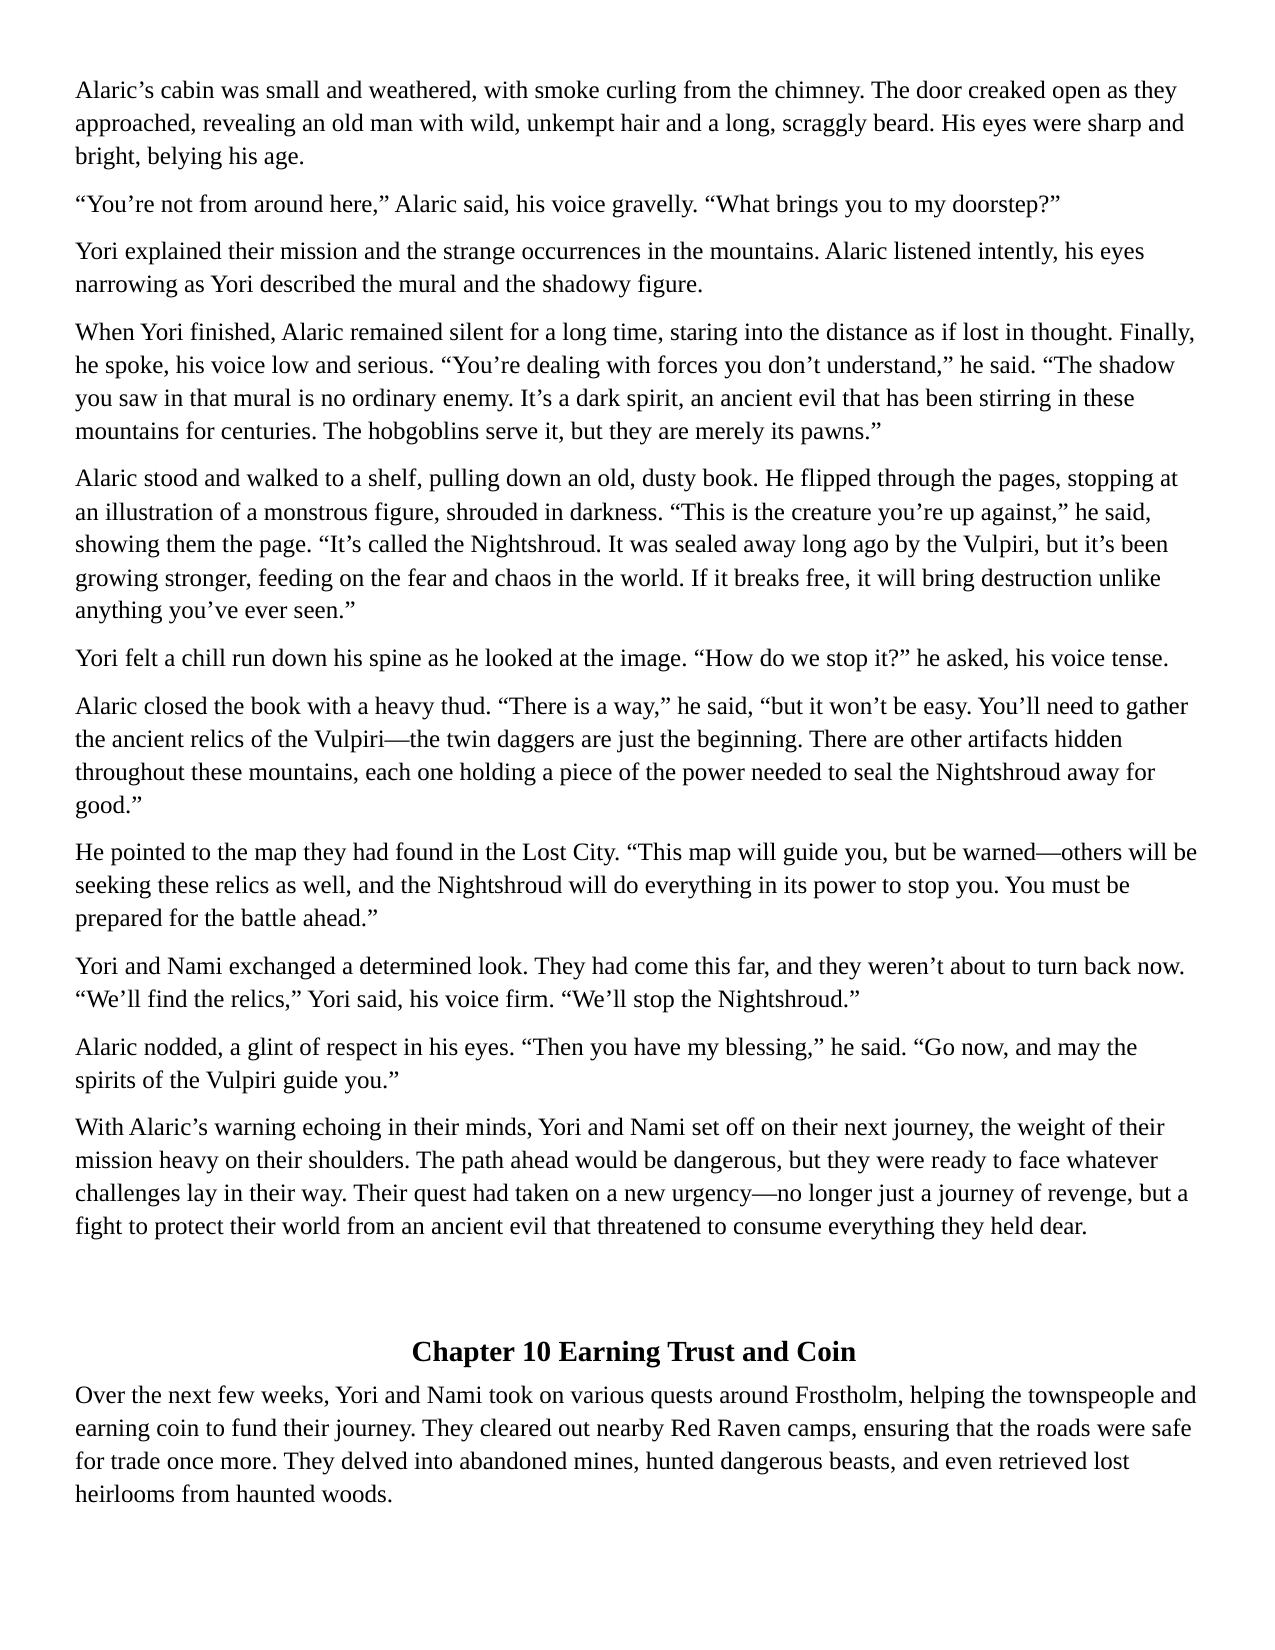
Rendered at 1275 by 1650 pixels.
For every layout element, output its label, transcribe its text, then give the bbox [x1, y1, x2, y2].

text Over the next few weeks, Yori and Nami took on various quests around Frostholm, helping the townspeople and earning coin to fund their journey. They cleared out nearby Red Raven camps, ensuring that the roads were safe for trade once more. They delved into abandoned mines, hunted dangerous beasts, and even retrieved lost heirlooms from haunted woods. [75, 1380, 1200, 1508]
text Alaric closed the book with a heavy thud. “There is a way,” he said, “but it won’t be easy. You’ll need to gather the ancient relics of the Vulpiri—the twin daggers are just the beginning. There are other artifacts hidden throughout these mountains, each one holding a piece of the power needed to seal the Nightshroud away for good.” [75, 691, 1200, 819]
text He pointed to the map they had found in the Lost City. “This map will guide you, but be warned—others will be seeking these relics as well, and the Nightshroud will do everything in its power to stop you. You must be prepared for the battle ahead.” [75, 837, 1200, 932]
text With Alaric’s warning echoing in their minds, Yori and Nami set off on their next journey, the weight of their mission heavy on their shoulders. The path ahead would be dangerous, but they were ready to face whatever challenges lay in their way. Their quest had taken on a new urgency—no longer just a journey of revenge, but a fight to protect their world from an ancient evil that threatened to consume everything they held dear. [75, 1112, 1200, 1240]
text Alaric stood and walked to a shelf, pulling down an old, dusty book. He flipped through the pages, stopping at an illustration of a monstrous figure, shrouded in darkness. “This is the creature you’re up against,” he said, showing them the page. “It’s called the Nightshroud. It was sealed away long ago by the Vulpiri, but it’s been growing stronger, feeding on the fear and chaos in the world. If it breaks free, it will bring destruction unlike anything you’ve ever seen.” [75, 463, 1200, 624]
text Alaric’s cabin was small and weathered, with smoke curling from the chimney. The door creaked open as they approached, revealing an old man with wild, unkempt hair and a long, scraggly beard. His eyes were sharp and bright, belying his age. [75, 75, 1200, 170]
subtitle Chapter 10 Earning Trust and Coin [75, 1334, 1200, 1368]
text When Yori finished, Alaric remained silent for a long time, staring into the distance as if lost in thought. Finally, he spoke, his voice low and serious. “You’re dealing with forces you don’t understand,” he said. “The shadow you saw in that mural is no ordinary enemy. It’s a dark spirit, an ancient evil that has been stirring in these mountains for centuries. The hobgoblins serve it, but they are merely its pawns.” [75, 317, 1200, 445]
text Yori explained their mission and the strange occurrences in the mountains. Alaric listened intently, his eyes narrowing as Yori described the mural and the shadowy figure. [75, 236, 1200, 298]
text “You’re not from around here,” Alaric said, his voice gravelly. “What brings you to my doorstep?” [75, 189, 1200, 217]
text Alaric nodded, a glint of respect in his eyes. “Then you have my blessing,” he said. “Go now, and may the spirits of the Vulpiri guide you.” [75, 1032, 1200, 1093]
text Yori felt a chill run down his spine as he looked at the image. “How do we stop it?” he asked, his voice tense. [75, 643, 1200, 672]
text Yori and Nami exchanged a determined look. They had come this far, and they weren’t about to turn back now. “We’ll find the relics,” Yori said, his voice firm. “We’ll stop the Nightshroud.” [75, 951, 1200, 1013]
